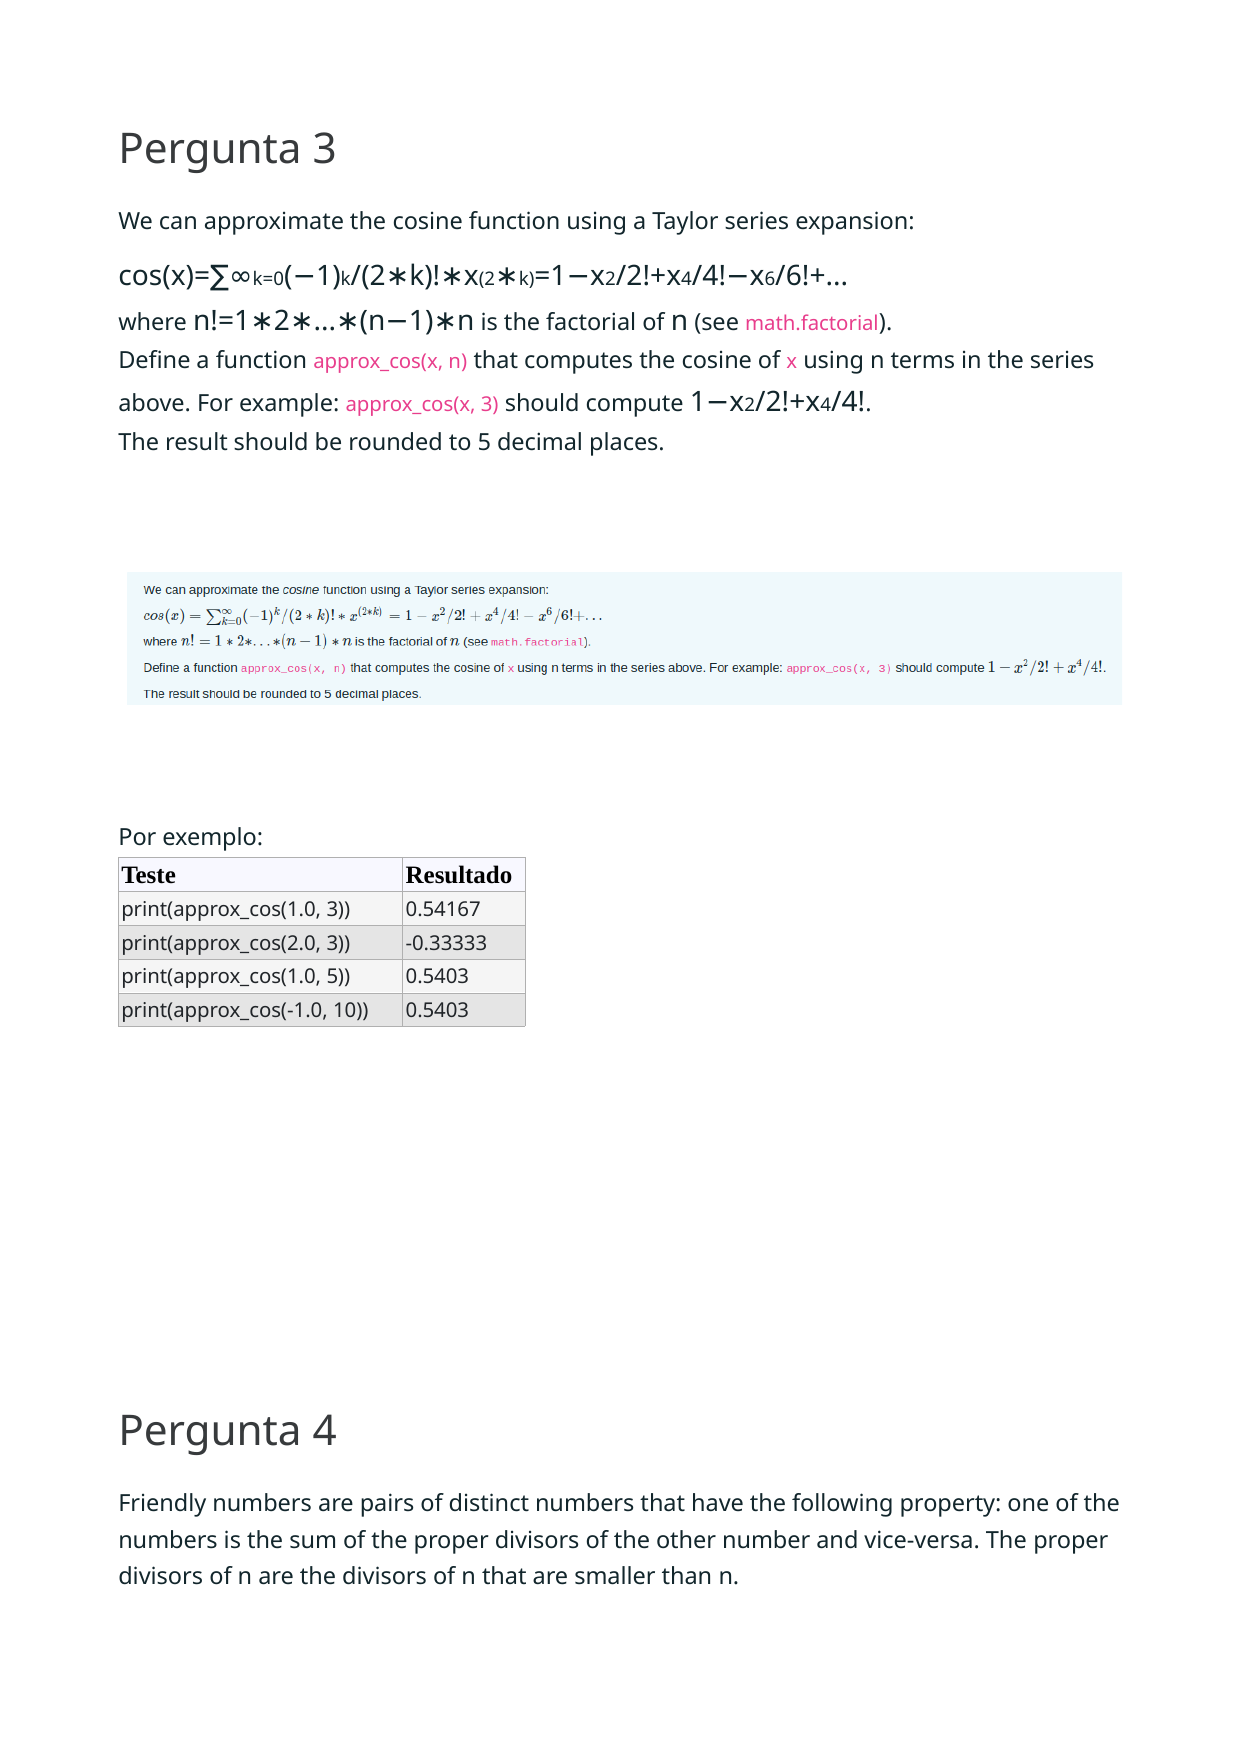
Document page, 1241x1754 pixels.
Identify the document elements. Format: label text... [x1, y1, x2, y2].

table_cell print(approx_cos(1.0, 3)) [119, 892, 402, 925]
table_cell print(approx_cos(2.0, 3)) [119, 926, 402, 959]
table_cell 0.5403 [403, 994, 525, 1026]
table_cell print(approx_cos(1.0, 5)) [119, 960, 402, 992]
table_cell 0.5403 [403, 960, 525, 992]
table_cell print(approx_cos(-1.0, 10)) [119, 994, 402, 1026]
text Pergunta 4 [118, 1400, 1122, 1457]
table_header Resultado [403, 858, 525, 891]
text Friendly numbers are pairs of distinct numbers that have the following property: one of the numbers is the sum of the proper divisors of the other number and vice-versa. The proper divisors of n are the divisors of n that are smaller than n. [118, 1486, 1122, 1592]
text Pergunta 3 [118, 118, 1122, 176]
table_cell 0.54167 [403, 892, 525, 925]
table_header Teste [119, 858, 402, 891]
text cos(x)=∑∞k=0(−1)k/(2∗k)!∗x(2∗k)=1−x2/2!+x4/4!−x6/6!+... [118, 256, 1122, 294]
text where n!=1∗2∗...∗(n−1)∗n is the factorial of n (see math.factorial). [118, 300, 1122, 338]
picture [118, 572, 1123, 705]
text The result should be rounded to 5 decimal places. [118, 426, 1122, 458]
table_cell -0.33333 [403, 926, 525, 959]
text We can approximate the cosine function using a Taylor series expansion: [118, 204, 1122, 236]
text Define a function approx_cos(x, n) that computes the cosine of x using n terms in the series above. For example: approx_cos(x, 3) should compute 1−x2/2!+x4/4!. [118, 344, 1122, 420]
text Por exemplo: [118, 820, 1122, 852]
